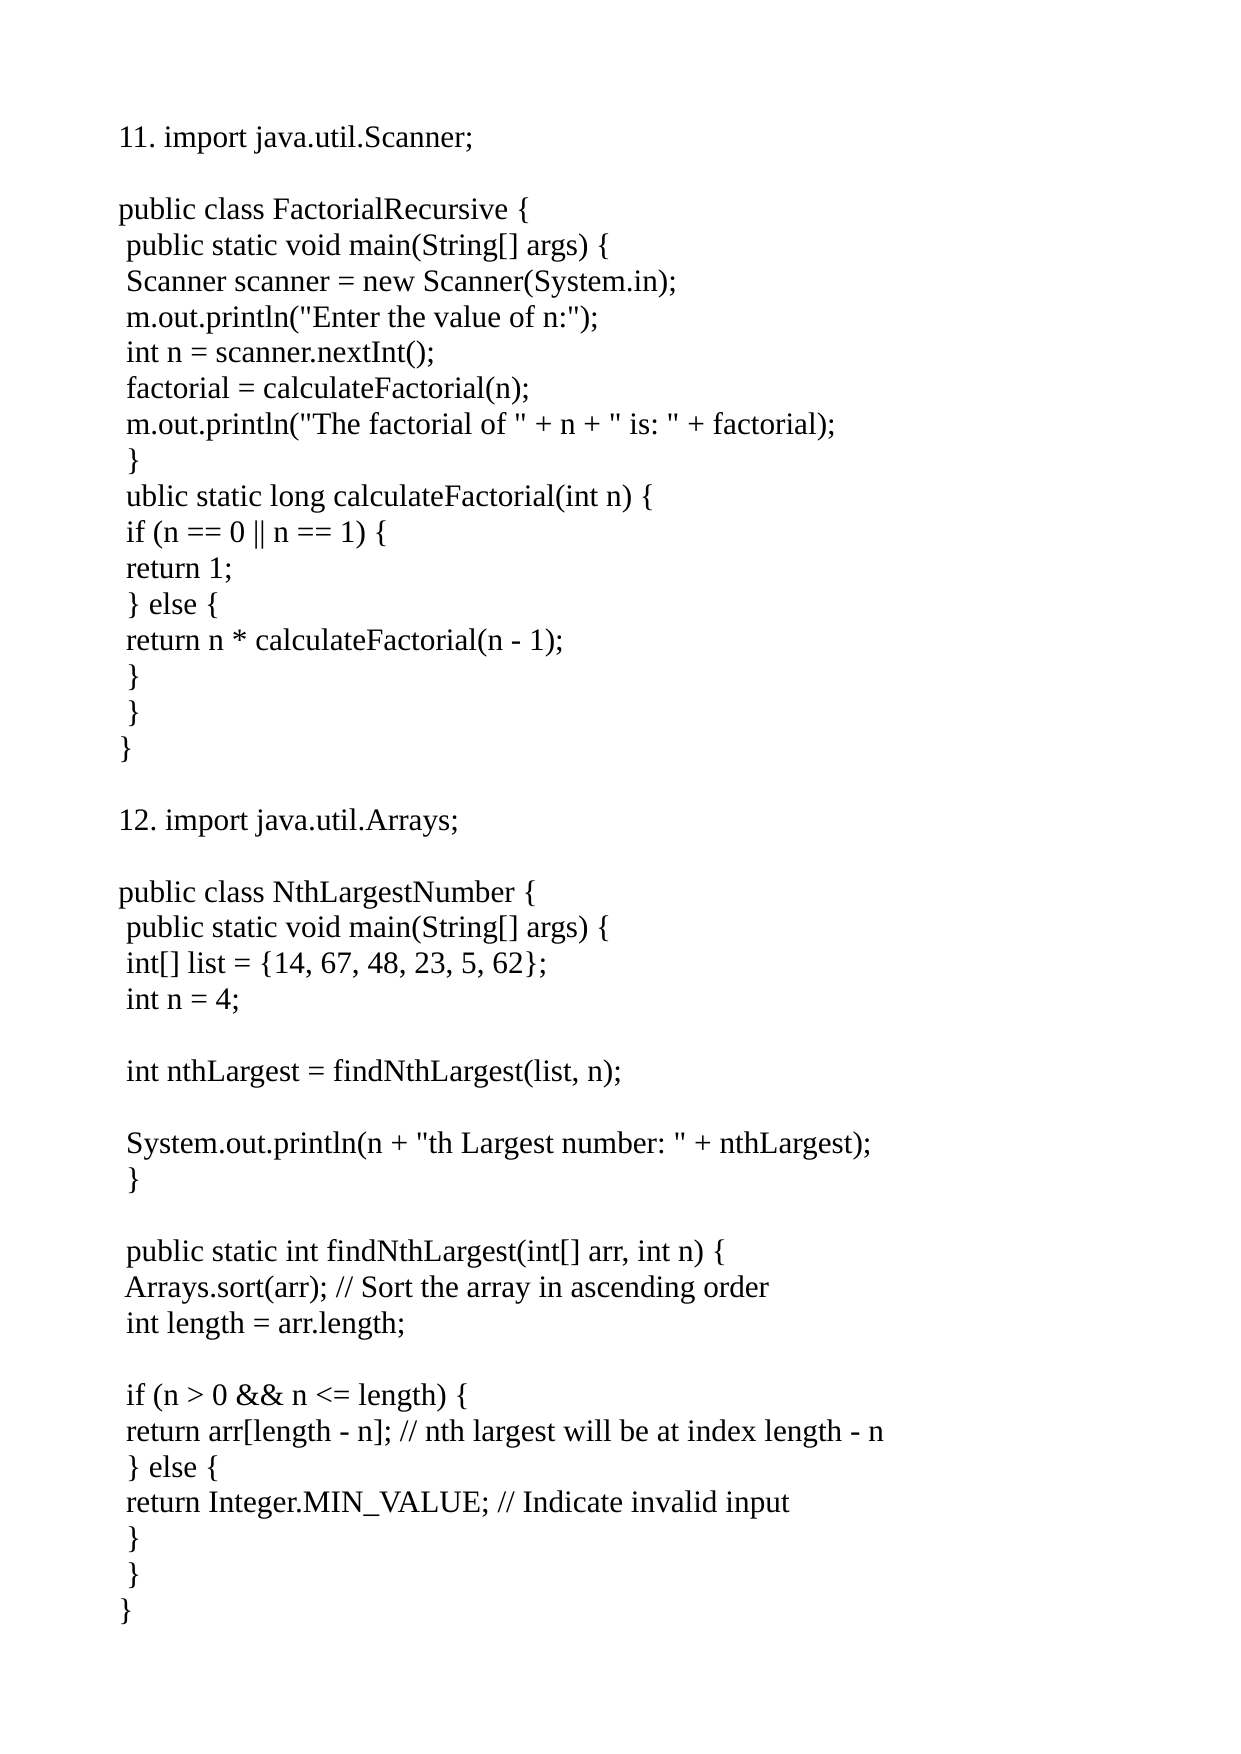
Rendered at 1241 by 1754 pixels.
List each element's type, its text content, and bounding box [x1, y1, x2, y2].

text 11. import java.util.Scanner; public class FactorialRecursive { public static void main(String[] args) { Scanner scanner = new Scanner(System.in); m.out.println("Enter the value of n:"); int n = scanner.nextInt(); factorial = calculateFactorial(n); m.out.println("The factorial of " + n + " is: " + factorial); } ublic static long calculateFactorial(int n) { if (n == 0 || n == 1) { return 1; } else { return n * calculateFactorial(n - 1); } } } [118, 118, 1122, 765]
text 12. import java.util.Arrays; public class NthLargestNumber { public static void main(String[] args) { int[] list = {14, 67, 48, 23, 5, 62}; int n = 4; int nthLargest = findNthLargest(list, n); System.out.println(n + "th Largest number: " + nthLargest); } public static int findNthLargest(int[] arr, int n) { Arrays.sort(arr); // Sort the array in ascending order int length = arr.length; if (n > 0 && n <= length) { return arr[length - n]; // nth largest will be at index length - n } else { return Integer.MIN_VALUE; // Indicate invalid input } } } [118, 801, 1122, 1627]
